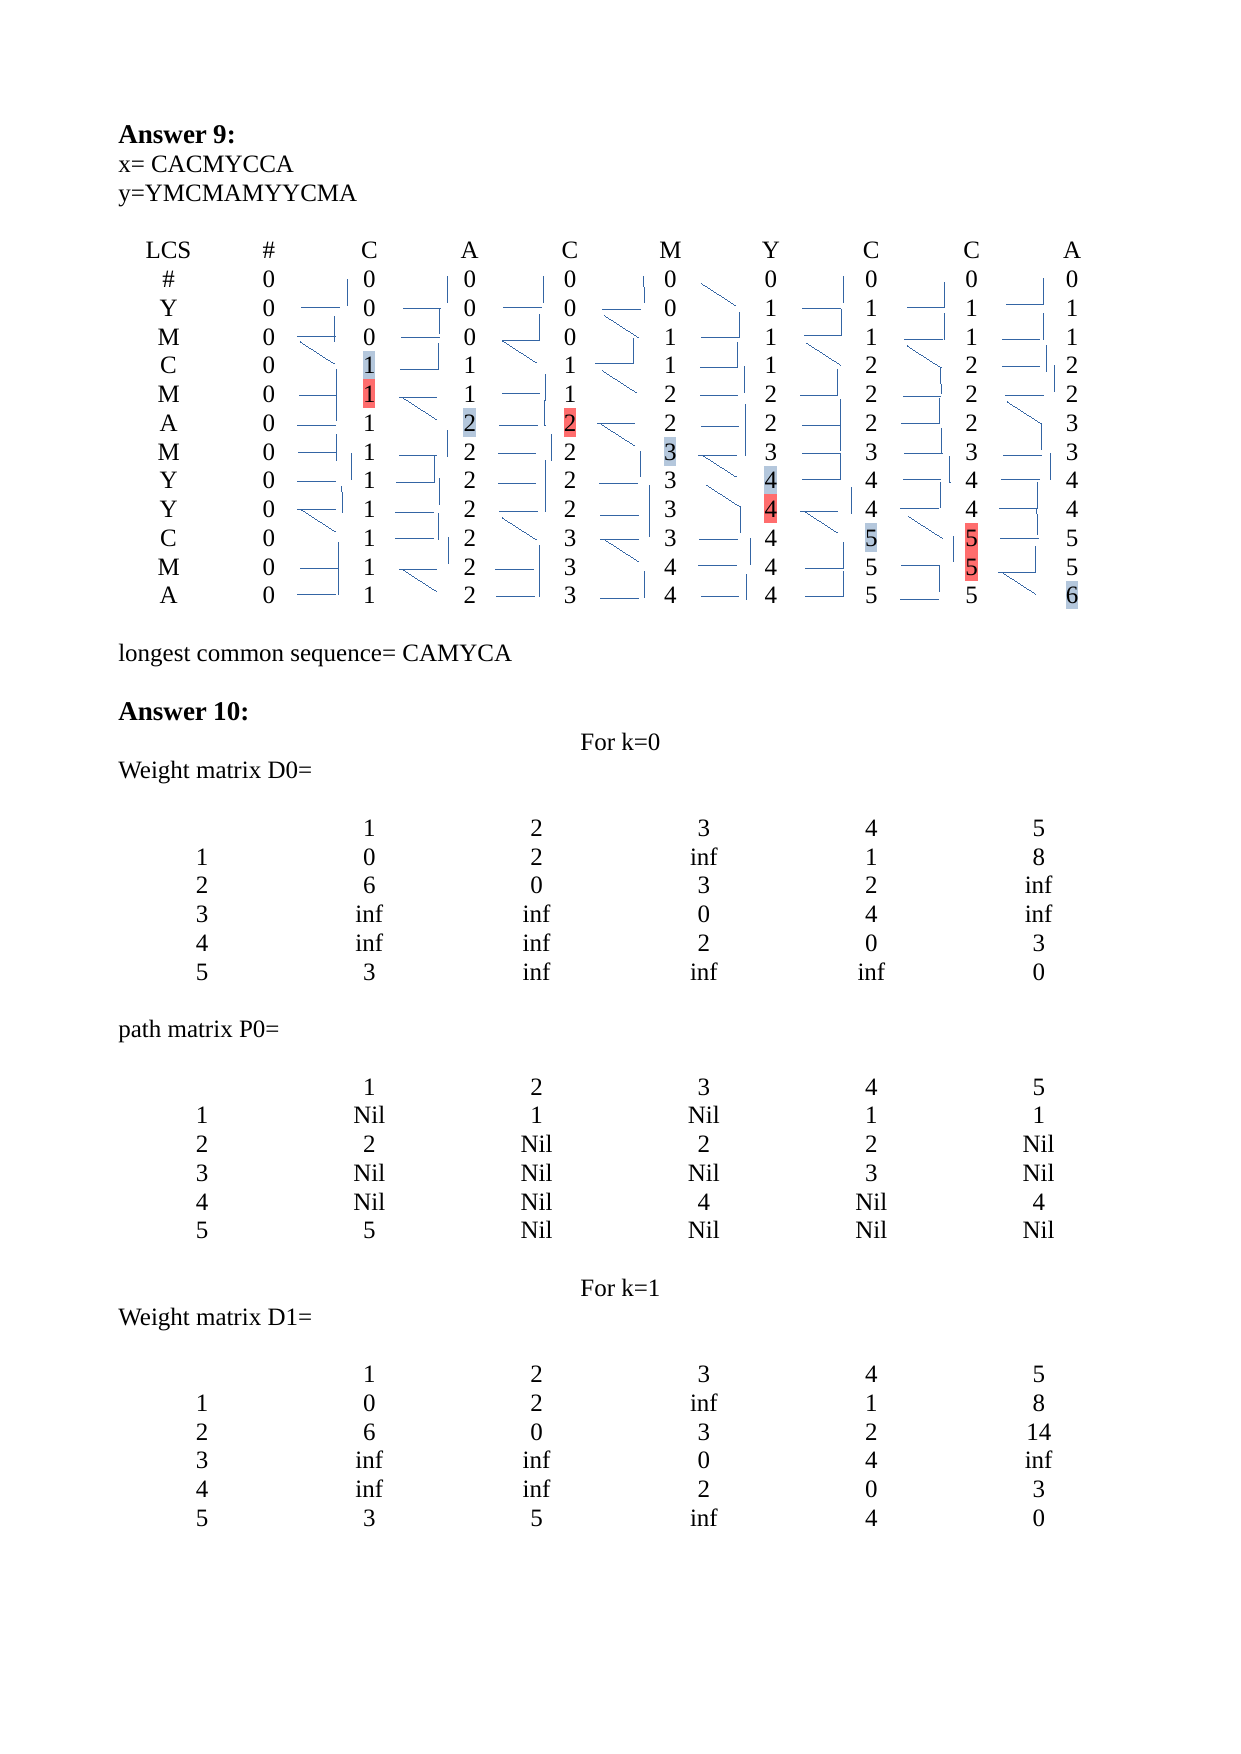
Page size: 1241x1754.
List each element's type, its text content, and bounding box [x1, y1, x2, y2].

table_header [118, 1359, 285, 1388]
table_cell 0 [520, 264, 620, 293]
table_cell inf [285, 1474, 453, 1503]
table_header [118, 1072, 285, 1100]
table_cell 0 [520, 322, 620, 351]
table_cell inf [285, 928, 453, 957]
table_cell 1 [319, 494, 419, 523]
table_cell 3 [620, 466, 720, 494]
table_cell 2 [419, 494, 519, 523]
table_cell 1 [788, 842, 955, 870]
table_cell 3 [1022, 437, 1122, 466]
table_cell 2 [821, 379, 921, 408]
table_cell 3 [620, 437, 720, 466]
table_cell 0 [219, 552, 319, 581]
table_cell M [118, 379, 218, 408]
table_cell 3 [955, 1474, 1122, 1503]
table_header 2 [453, 1072, 620, 1100]
table_cell inf [955, 870, 1122, 899]
table_cell A [118, 581, 218, 609]
table_cell 1 [921, 322, 1022, 351]
table_cell 1 [319, 523, 419, 552]
table_cell 1 [419, 379, 519, 408]
table_cell 0 [319, 264, 419, 293]
table_cell 1 [319, 408, 419, 437]
table_cell 3 [788, 1158, 955, 1187]
table_cell 1 [339, 552, 419, 581]
table_cell 4 [720, 552, 821, 581]
table_cell 3 [955, 928, 1122, 957]
table_cell 0 [285, 842, 453, 870]
table_cell 4 [788, 1503, 955, 1532]
table_cell 1 [720, 293, 821, 322]
table_header 1 [285, 1072, 453, 1100]
table_cell 8 [955, 842, 1122, 870]
table_cell 2 [746, 408, 821, 437]
table_cell [821, 408, 840, 425]
table_cell 14 [955, 1417, 1122, 1445]
table_cell inf [285, 1445, 453, 1474]
table_cell 3 [520, 523, 620, 552]
table_header [118, 813, 285, 842]
table_cell 1 [545, 379, 620, 408]
table_cell 5 [1022, 552, 1122, 581]
table_cell 4 [1022, 494, 1122, 523]
table_cell 4 [620, 1187, 787, 1215]
text For k=1 [118, 1273, 1122, 1302]
table_cell inf [620, 1503, 787, 1532]
table_cell 3 [921, 437, 1022, 466]
table_cell [520, 379, 545, 408]
table_cell 0 [453, 870, 620, 899]
table_cell 3 [821, 437, 921, 466]
table_cell M [118, 552, 218, 581]
table_cell 3 [650, 494, 720, 523]
table_cell 4 [118, 1474, 285, 1503]
table_cell 1 [1022, 293, 1122, 322]
table_cell 2 [118, 870, 285, 899]
table_cell 5 [118, 957, 285, 985]
table_header # [219, 236, 319, 264]
table_cell C [118, 351, 218, 379]
table_header 4 [788, 1359, 955, 1388]
table_cell 6 [285, 870, 453, 899]
table_cell 2 [1022, 351, 1122, 379]
table_header 2 [453, 813, 620, 842]
table_cell 2 [285, 1129, 453, 1158]
table_cell Nil [453, 1158, 620, 1187]
table_cell 2 [118, 1417, 285, 1445]
table_cell 5 [921, 552, 1022, 581]
table_cell [520, 466, 545, 494]
table_cell 4 [720, 494, 821, 523]
table_header Y [720, 236, 821, 264]
table_cell 2 [620, 1474, 787, 1503]
table_cell 0 [1022, 264, 1122, 293]
table_cell 4 [788, 899, 955, 928]
table_cell 4 [1022, 466, 1122, 494]
table_cell Y [118, 494, 218, 523]
table_cell 3 [520, 581, 620, 609]
table_cell 2 [520, 408, 620, 437]
table_header A [1022, 236, 1122, 264]
table_cell Nil [788, 1215, 955, 1244]
table_cell 2 [921, 408, 1022, 437]
table_cell 2 [788, 1417, 955, 1445]
table_cell 3 [1022, 408, 1122, 437]
table_cell Nil [620, 1158, 787, 1187]
table_cell [319, 396, 336, 408]
table_header C [319, 236, 419, 264]
table_cell 5 [921, 523, 1022, 552]
text x= CACMYCCA [118, 149, 1122, 178]
table_cell 1 [921, 293, 1022, 322]
table_cell [620, 494, 649, 523]
table_header 4 [788, 813, 955, 842]
table_cell 3 [620, 1417, 787, 1445]
table_cell 0 [453, 1417, 620, 1445]
table_cell 2 [118, 1129, 285, 1158]
table_cell [520, 552, 539, 581]
table_cell inf [453, 957, 620, 985]
table_cell 1 [118, 842, 285, 870]
table_header 3 [620, 813, 787, 842]
table_cell 0 [219, 293, 319, 322]
table_cell 1 [337, 379, 419, 408]
table_cell 1 [821, 322, 921, 351]
table_cell 2 [620, 928, 787, 957]
table_header 4 [788, 1072, 955, 1100]
table_cell 4 [720, 466, 821, 494]
table_header 1 [285, 1359, 453, 1388]
table_cell 1 [319, 437, 419, 466]
table_cell 0 [219, 437, 319, 466]
table_header 5 [955, 813, 1122, 842]
table_cell 2 [788, 1129, 955, 1158]
table_cell 2 [419, 437, 519, 466]
table_cell 4 [921, 466, 1022, 494]
table_cell Nil [285, 1158, 453, 1187]
table_cell 3 [118, 899, 285, 928]
table_cell Nil [955, 1215, 1122, 1244]
table_cell Nil [620, 1215, 787, 1244]
table_cell 2 [720, 379, 821, 408]
table_cell Nil [955, 1129, 1122, 1158]
table_cell 2 [841, 408, 921, 437]
table_header 5 [955, 1359, 1122, 1388]
table_cell 0 [520, 293, 620, 322]
table_cell 4 [118, 928, 285, 957]
table_cell 0 [219, 466, 319, 494]
table_cell 6 [1022, 581, 1122, 609]
table_cell 0 [788, 1474, 955, 1503]
text For k=0 [118, 727, 1122, 755]
table_cell 2 [620, 1129, 787, 1158]
table_cell inf [955, 899, 1122, 928]
table_cell 5 [118, 1215, 285, 1244]
table_header 1 [285, 813, 453, 842]
table_cell 0 [219, 351, 319, 379]
table_cell 4 [821, 494, 921, 523]
table_cell 0 [620, 293, 720, 322]
table_cell 2 [520, 437, 620, 466]
table_cell 4 [620, 552, 720, 581]
table_cell 3 [620, 523, 720, 552]
table_cell 2 [546, 466, 620, 494]
table_cell Nil [285, 1100, 453, 1129]
table_cell 2 [788, 870, 955, 899]
table_cell 1 [319, 466, 419, 494]
table_cell 4 [118, 1187, 285, 1215]
table_header 5 [955, 1072, 1122, 1100]
table_cell 2 [453, 842, 620, 870]
table_cell 2 [520, 494, 620, 523]
table_cell 0 [955, 957, 1122, 985]
table_cell 4 [921, 494, 1022, 523]
table_cell 2 [419, 552, 519, 581]
table_cell Nil [453, 1215, 620, 1244]
table_cell 0 [419, 293, 519, 322]
table_cell 1 [520, 351, 620, 379]
table_cell 3 [285, 1503, 453, 1532]
table_cell 2 [453, 1388, 620, 1417]
table_cell 0 [620, 1445, 787, 1474]
table_cell M [118, 322, 218, 351]
table_cell 2 [921, 351, 1022, 379]
table_cell 0 [319, 322, 419, 351]
table_cell 4 [955, 1187, 1122, 1215]
table_cell 0 [921, 264, 1022, 293]
table_cell 5 [821, 552, 921, 581]
table_cell 5 [821, 523, 921, 552]
table_cell 4 [720, 581, 821, 609]
table_cell inf [285, 899, 453, 928]
table_cell 0 [620, 899, 787, 928]
table_header 3 [620, 1359, 787, 1388]
table_cell 5 [821, 581, 921, 609]
table_cell A [118, 408, 218, 437]
table_cell 3 [720, 437, 821, 466]
table_cell 1 [419, 351, 519, 379]
table_cell 3 [118, 1158, 285, 1187]
text longest common sequence= CAMYCA [118, 638, 1122, 667]
table_header C [921, 236, 1022, 264]
table_cell 2 [419, 466, 519, 494]
table_cell 4 [821, 466, 921, 494]
text Weight matrix D1= [118, 1302, 1122, 1330]
table_cell 0 [285, 1388, 453, 1417]
table_cell 1 [620, 351, 720, 379]
table_cell 0 [319, 293, 419, 322]
table_cell Nil [285, 1187, 453, 1215]
table_cell 3 [285, 957, 453, 985]
table_cell 1 [319, 581, 419, 609]
table_cell # [118, 264, 218, 293]
table_header C [520, 236, 620, 264]
table_cell 5 [285, 1215, 453, 1244]
table_cell 1 [720, 351, 821, 379]
table_cell 3 [620, 870, 787, 899]
table_cell 1 [453, 1100, 620, 1129]
table_cell inf [955, 1445, 1122, 1474]
table_cell 0 [219, 523, 319, 552]
table_cell 0 [720, 264, 821, 293]
table_cell 3 [540, 552, 620, 581]
table_cell inf [620, 1388, 787, 1417]
table_cell Nil [453, 1187, 620, 1215]
table_cell 1 [118, 1388, 285, 1417]
table_cell 0 [821, 264, 921, 293]
table_cell 2 [620, 379, 720, 408]
table_cell 2 [419, 523, 519, 552]
table_cell Nil [620, 1100, 787, 1129]
table_cell 0 [419, 322, 519, 351]
table_header C [821, 236, 921, 264]
table_cell 1 [1022, 322, 1122, 351]
table_cell [821, 426, 840, 437]
table_cell 1 [319, 351, 419, 379]
table_header 3 [620, 1072, 787, 1100]
table_cell 1 [788, 1388, 955, 1417]
table_header A [419, 236, 519, 264]
table_cell 5 [921, 581, 1022, 609]
table_header 2 [453, 1359, 620, 1388]
table_cell Nil [788, 1187, 955, 1215]
table_cell inf [453, 899, 620, 928]
table_cell 0 [219, 408, 319, 437]
table_cell 0 [955, 1503, 1122, 1532]
table_cell 2 [419, 408, 519, 437]
table_cell 5 [1022, 523, 1122, 552]
table_cell Y [118, 466, 218, 494]
table_cell M [118, 437, 218, 466]
table_cell C [118, 523, 218, 552]
table_cell inf [788, 957, 955, 985]
table_cell 4 [720, 523, 821, 552]
table_cell 3 [118, 1445, 285, 1474]
table_cell 1 [788, 1100, 955, 1129]
text Weight matrix D0= [118, 755, 1122, 784]
table_cell [319, 569, 338, 581]
table_cell Y [118, 293, 218, 322]
text Answer 9: [118, 118, 1122, 149]
table_cell 2 [921, 379, 1022, 408]
table_cell 1 [720, 322, 821, 351]
table_cell inf [453, 1474, 620, 1503]
table_cell [319, 379, 336, 395]
table_cell Nil [955, 1158, 1122, 1187]
table_cell inf [620, 957, 787, 985]
table_cell 5 [118, 1503, 285, 1532]
table_cell 0 [419, 264, 519, 293]
text Answer 10: [118, 696, 1122, 727]
table_cell 8 [955, 1388, 1122, 1417]
table_cell 0 [219, 494, 319, 523]
table_cell 2 [419, 581, 519, 609]
text path matrix P0= [118, 1014, 1122, 1043]
table_cell 0 [219, 379, 319, 408]
table_cell 2 [1022, 379, 1122, 408]
table_cell inf [453, 928, 620, 957]
table_cell 1 [620, 322, 720, 351]
table_cell Nil [453, 1129, 620, 1158]
table_cell inf [620, 842, 787, 870]
table_header LCS [118, 236, 218, 264]
table_cell 4 [788, 1445, 955, 1474]
table_cell 5 [453, 1503, 620, 1532]
table_header M [620, 236, 720, 264]
table_cell 0 [219, 264, 319, 293]
table_cell 0 [219, 581, 319, 609]
table_cell 6 [285, 1417, 453, 1445]
table_cell 1 [955, 1100, 1122, 1129]
text y=YMCMAMYYCMA [118, 178, 1122, 207]
table_cell 1 [118, 1100, 285, 1129]
table_cell 0 [788, 928, 955, 957]
table_cell 0 [620, 264, 720, 293]
table_cell 0 [219, 322, 319, 351]
table_cell 2 [821, 351, 921, 379]
table_cell 1 [821, 293, 921, 322]
table_cell 4 [620, 581, 720, 609]
table_cell 2 [620, 408, 720, 437]
table_cell inf [453, 1445, 620, 1474]
table_cell [720, 408, 745, 437]
table_cell [319, 552, 338, 568]
